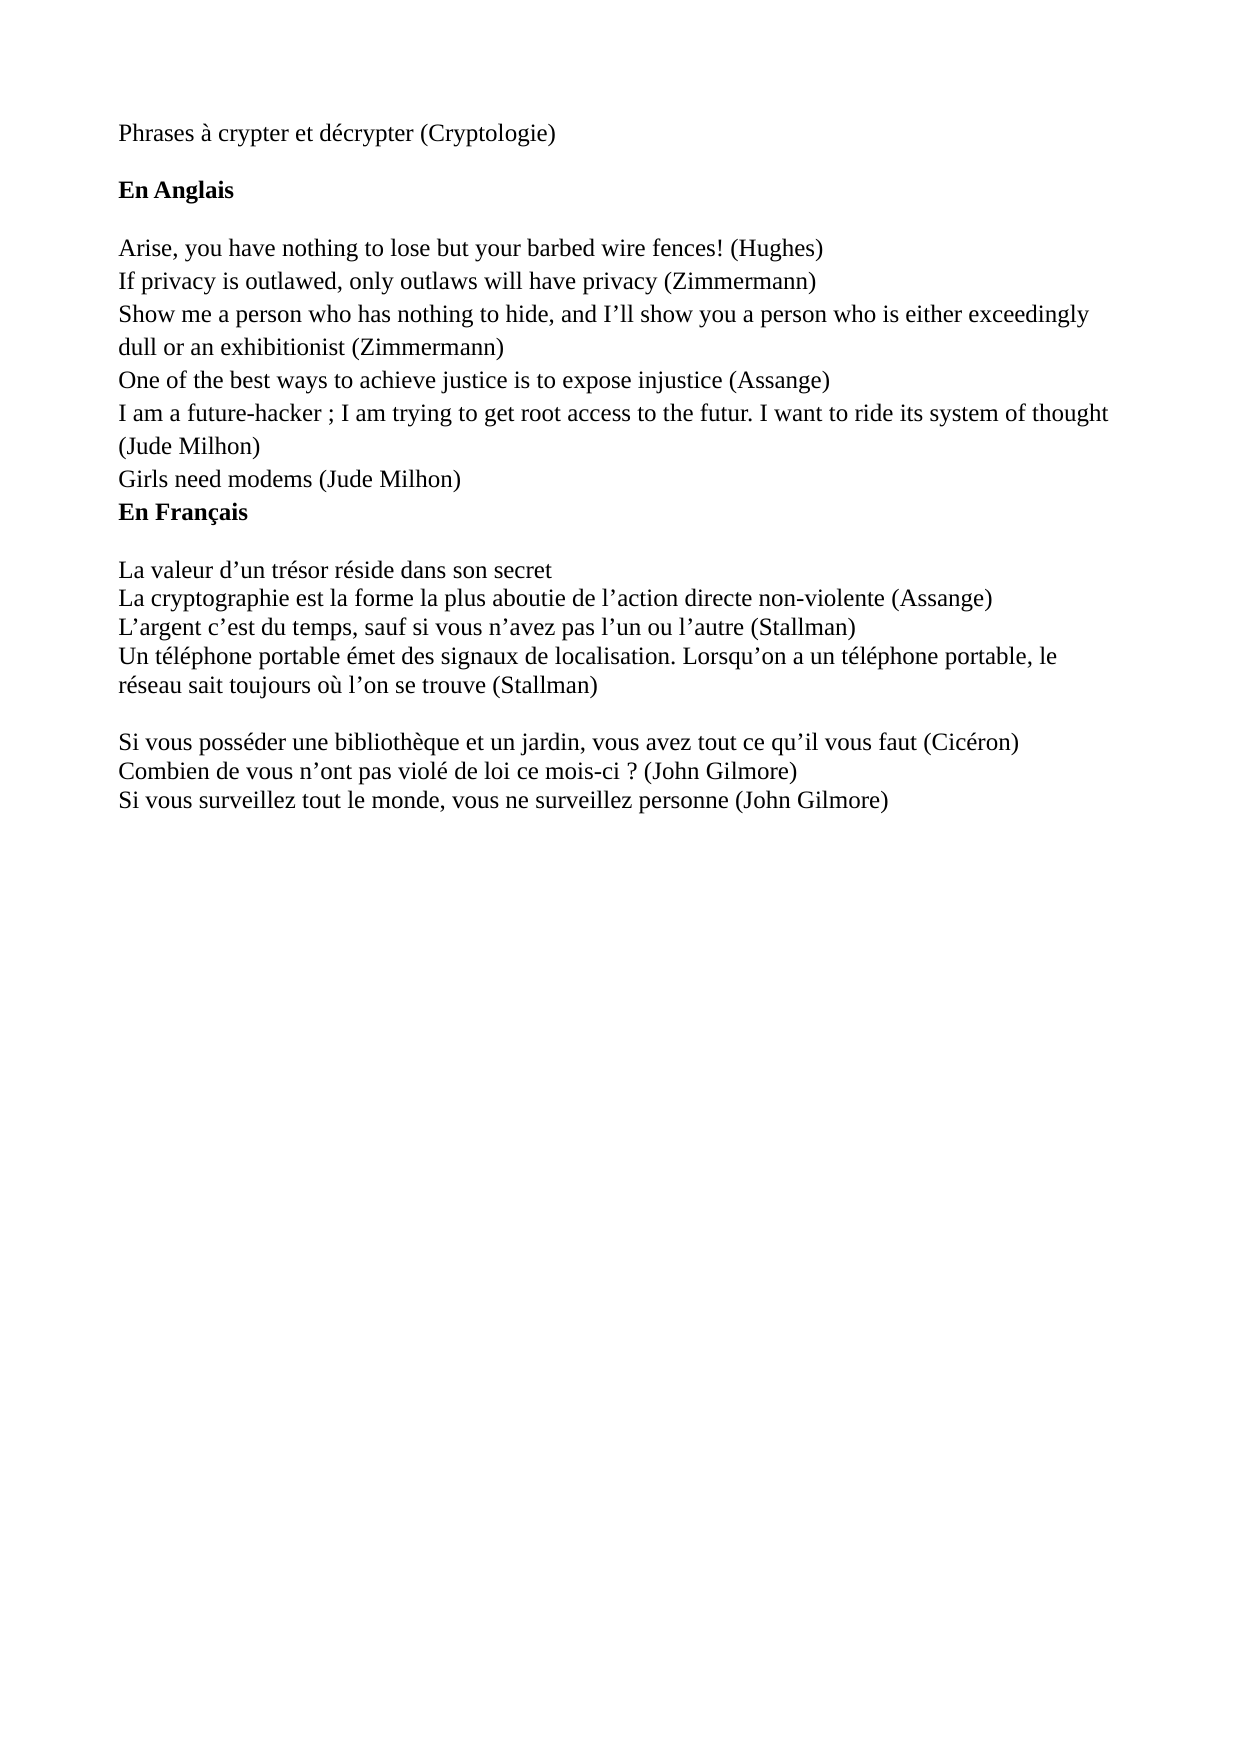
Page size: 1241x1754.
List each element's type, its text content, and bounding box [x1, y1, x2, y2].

text Show me a person who has nothing to hide, and I’ll show you a person who is either exceedingly dull or an exhibitionist (Zimmermann) [118, 299, 1122, 361]
text L’argent c’est du temps, sauf si vous n’avez pas l’un ou l’autre (Stallman) [118, 612, 1122, 641]
text En Français [118, 497, 1122, 526]
text La valeur d’un trésor réside dans son secret [118, 555, 1122, 583]
text Si vous surveillez tout le monde, vous ne surveillez personne (John Gilmore) [118, 785, 1122, 813]
text Girls need modems (Jude Milhon) [118, 464, 1122, 493]
text Phrases à crypter et décrypter (Cryptologie) [118, 118, 1122, 147]
text Un téléphone portable émet des signaux de localisation. Lorsqu’on a un téléphone portable, le réseau sait toujours où l’on se trouve (Stallman) [118, 641, 1122, 698]
text One of the best ways to achieve justice is to expose injustice (Assange) [118, 365, 1122, 394]
text If privacy is outlawed, only outlaws will have privacy (Zimmermann) [118, 266, 1122, 295]
text En Anglais [118, 176, 1122, 204]
text La cryptographie est la forme la plus aboutie de l’action directe non-violente (Assange) [118, 583, 1122, 612]
text Si vous posséder une bibliothèque et un jardin, vous avez tout ce qu’il vous faut (Cicéron) [118, 727, 1122, 756]
text Combien de vous n’ont pas violé de loi ce mois-ci ? (John Gilmore) [118, 756, 1122, 785]
text I am a future-hacker ; I am trying to get root access to the futur. I want to ride its system of thought (Jude Milhon) [118, 398, 1122, 460]
text Arise, you have nothing to lose but your barbed wire fences! (Hughes) [118, 233, 1122, 262]
